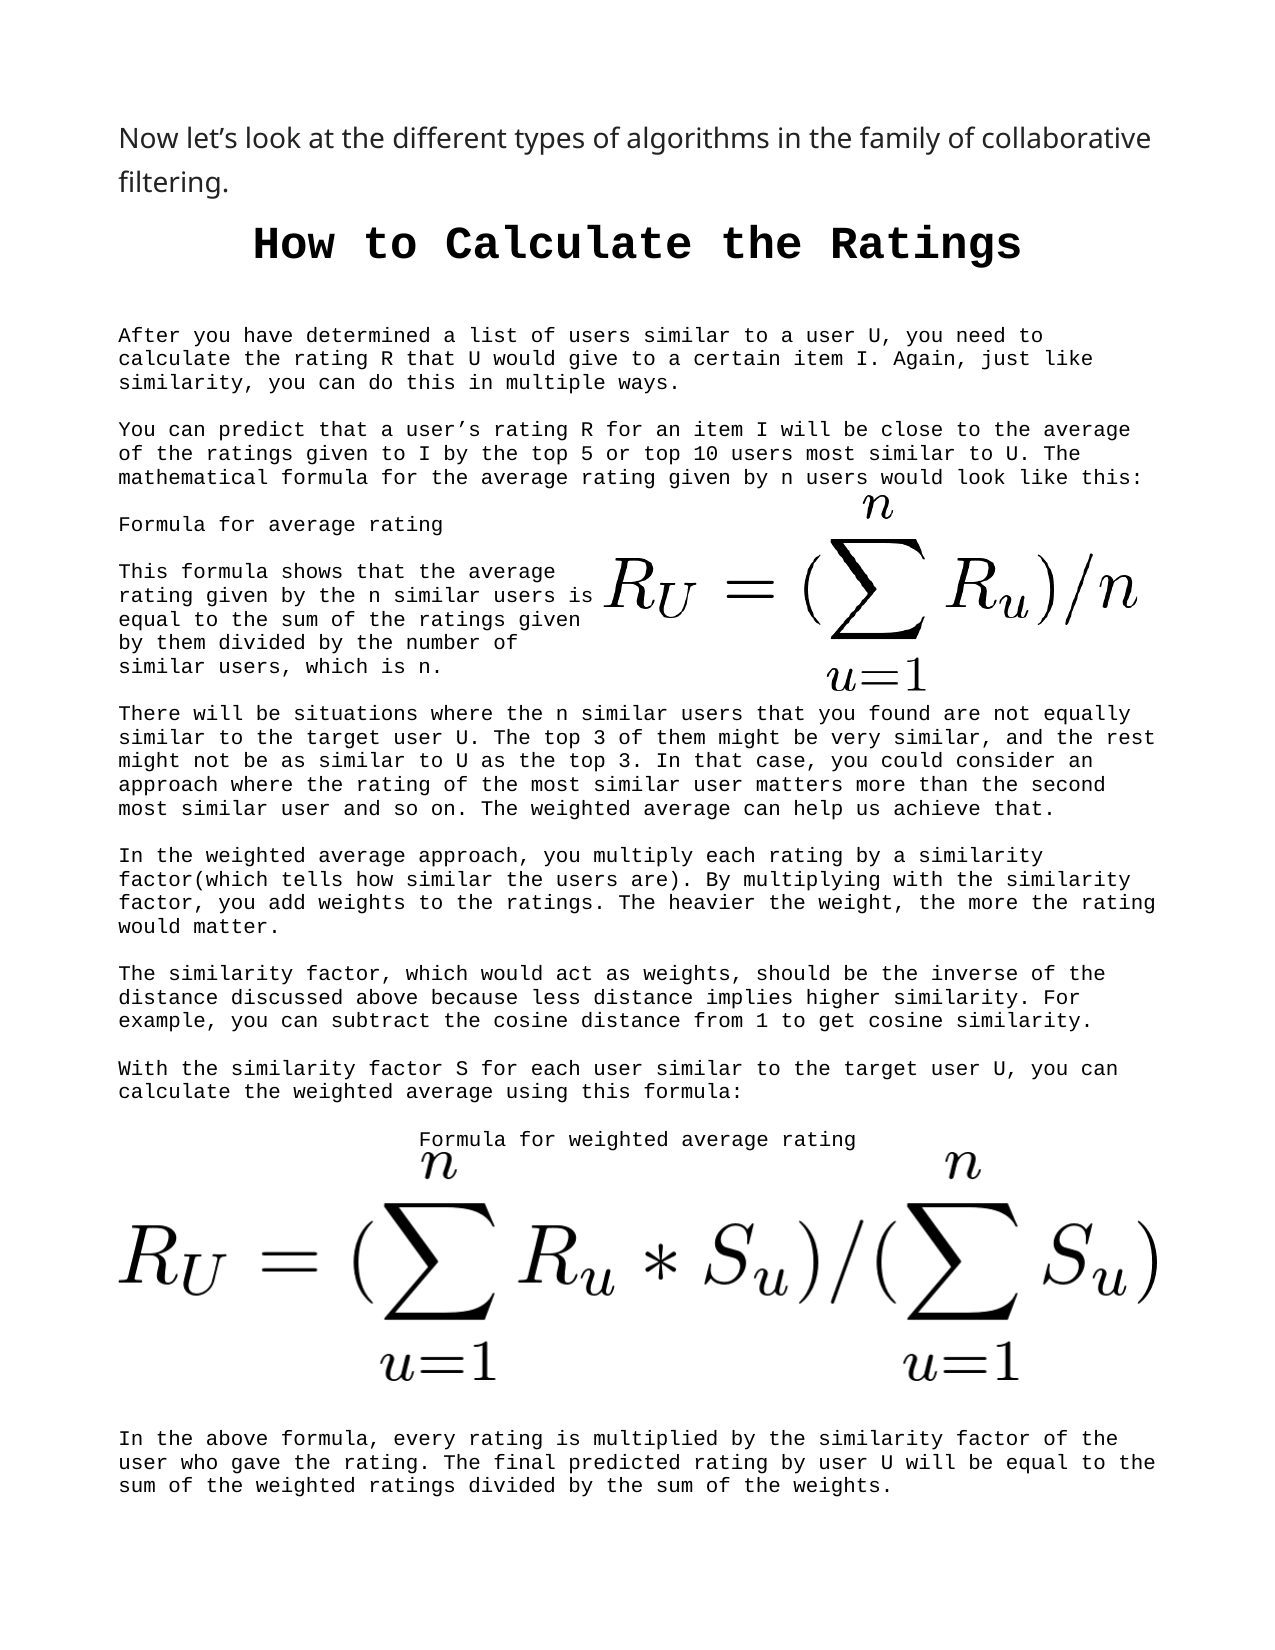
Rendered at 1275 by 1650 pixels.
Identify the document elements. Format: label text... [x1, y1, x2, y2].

text Formula for weighted average rating [118, 1129, 1157, 1152]
picture [603, 495, 1138, 691]
text You can predict that a user’s rating R for an item I will be close to the average of the ratings given to I by the top 5 or top 10 users most similar to U. The mathematical formula for the average rating given by n users would look like this: [118, 419, 1157, 490]
text After you have determined a list of users similar to a user U, you need to calculate the rating R that U would give to a certain item I. Again, just like similarity, you can do this in multiple ways. [118, 325, 1157, 396]
text In the above formula, every rating is multiplied by the similarity factor of the user who gave the rating. The final predicted rating by user U will be equal to the sum of the weighted ratings divided by the sum of the weights. [118, 1428, 1157, 1499]
text The similarity factor, which would act as weights, should be the inverse of the distance discussed above because less distance implies higher similarity. For example, you can subtract the cosine distance from 1 to get cosine similarity. [118, 963, 1157, 1034]
text There will be situations where the n similar users that you found are not equally similar to the target user U. The top 3 of them might be very similar, and the rest might not be as similar to U as the top 3. In that case, you could consider an approach where the rating of the most similar user matters more than the second most similar user and so on. The weighted average can help us achieve that. [118, 703, 1157, 821]
text Formula for average rating [118, 514, 603, 538]
text This formula shows that the average rating given by the n similar users is equal to the sum of the ratings given by them divided by the number of similar users, which is n. [118, 561, 603, 679]
text In the weighted average approach, you multiply each rating by a similarity factor(which tells how similar the users are). By multiplying with the similarity factor, you add weights to the ratings. The heavier the weight, the more the rating would matter. [118, 845, 1157, 939]
text Now let’s look at the different types of algorithms in the family of collaborative filtering. [118, 118, 1157, 201]
text With the similarity factor S for each user similar to the target user U, you can calculate the weighted average using this formula: [118, 1058, 1157, 1105]
text How to Calculate the Ratings [118, 221, 1157, 273]
